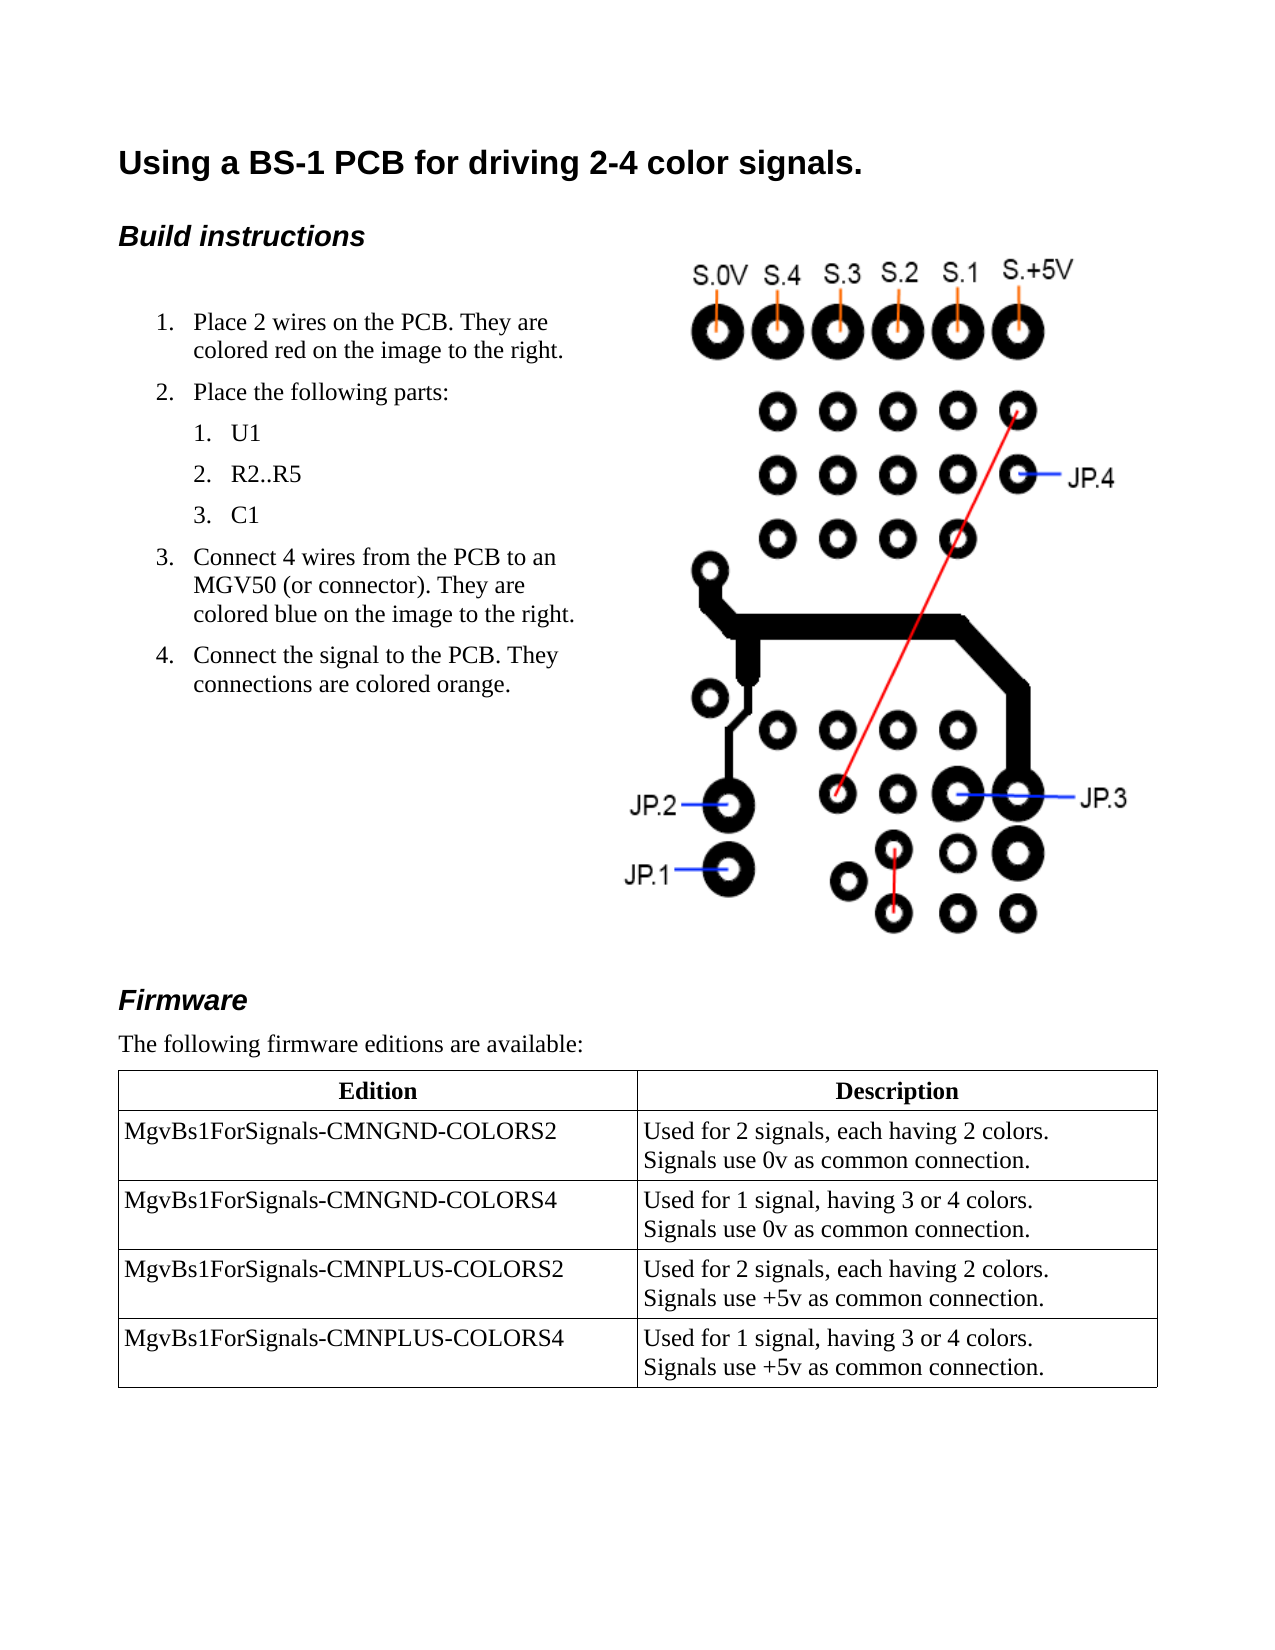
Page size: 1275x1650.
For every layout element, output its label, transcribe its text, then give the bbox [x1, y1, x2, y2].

table_cell MgvBs1ForSignals-CMNGND-COLORS4 [119, 1181, 637, 1248]
text The following firmware editions are available: [118, 1029, 594, 1058]
picture [594, 195, 1139, 1063]
subtitle Firmware [118, 983, 594, 1016]
subtitle Build instructions [118, 219, 594, 253]
table_header Edition [119, 1071, 637, 1110]
list [1139, 418, 1157, 447]
list Place the following parts: [156, 377, 594, 405]
table_cell Used for 1 signal, having 3 or 4 colors. Signals use 0v as common connection. [638, 1181, 1157, 1248]
table_header Description [638, 1071, 1157, 1110]
table_cell Used for 2 signals, each having 2 colors. Signals use +5v as common connection. [638, 1250, 1157, 1318]
table_cell Used for 2 signals, each having 2 colors. Signals use 0v as common connection. [638, 1111, 1157, 1179]
subtitle [1139, 219, 1157, 253]
subtitle [1139, 983, 1157, 1016]
list Connect the signal to the PCB. They connections are colored orange. [156, 640, 594, 698]
list Connect 4 wires from the PCB to an MGV50 (or connector). They are colored blue on the image to the right. [156, 542, 594, 628]
subtitle Using a BS-1 PCB for driving 2-4 color signals. [118, 143, 1157, 182]
table_cell Used for 1 signal, having 3 or 4 colors. Signals use +5v as common connection. [638, 1319, 1157, 1387]
list C1 [193, 500, 594, 529]
list [1139, 459, 1157, 488]
table_cell MgvBs1ForSignals-CMNGND-COLORS2 [119, 1111, 637, 1179]
table_cell MgvBs1ForSignals-CMNPLUS-COLORS4 [119, 1319, 637, 1387]
list U1 [193, 418, 594, 447]
list R2..R5 [193, 459, 594, 488]
table_cell MgvBs1ForSignals-CMNPLUS-COLORS2 [119, 1250, 637, 1318]
list [1139, 500, 1157, 529]
list Place 2 wires on the PCB. They are colored red on the image to the right. [156, 307, 594, 364]
